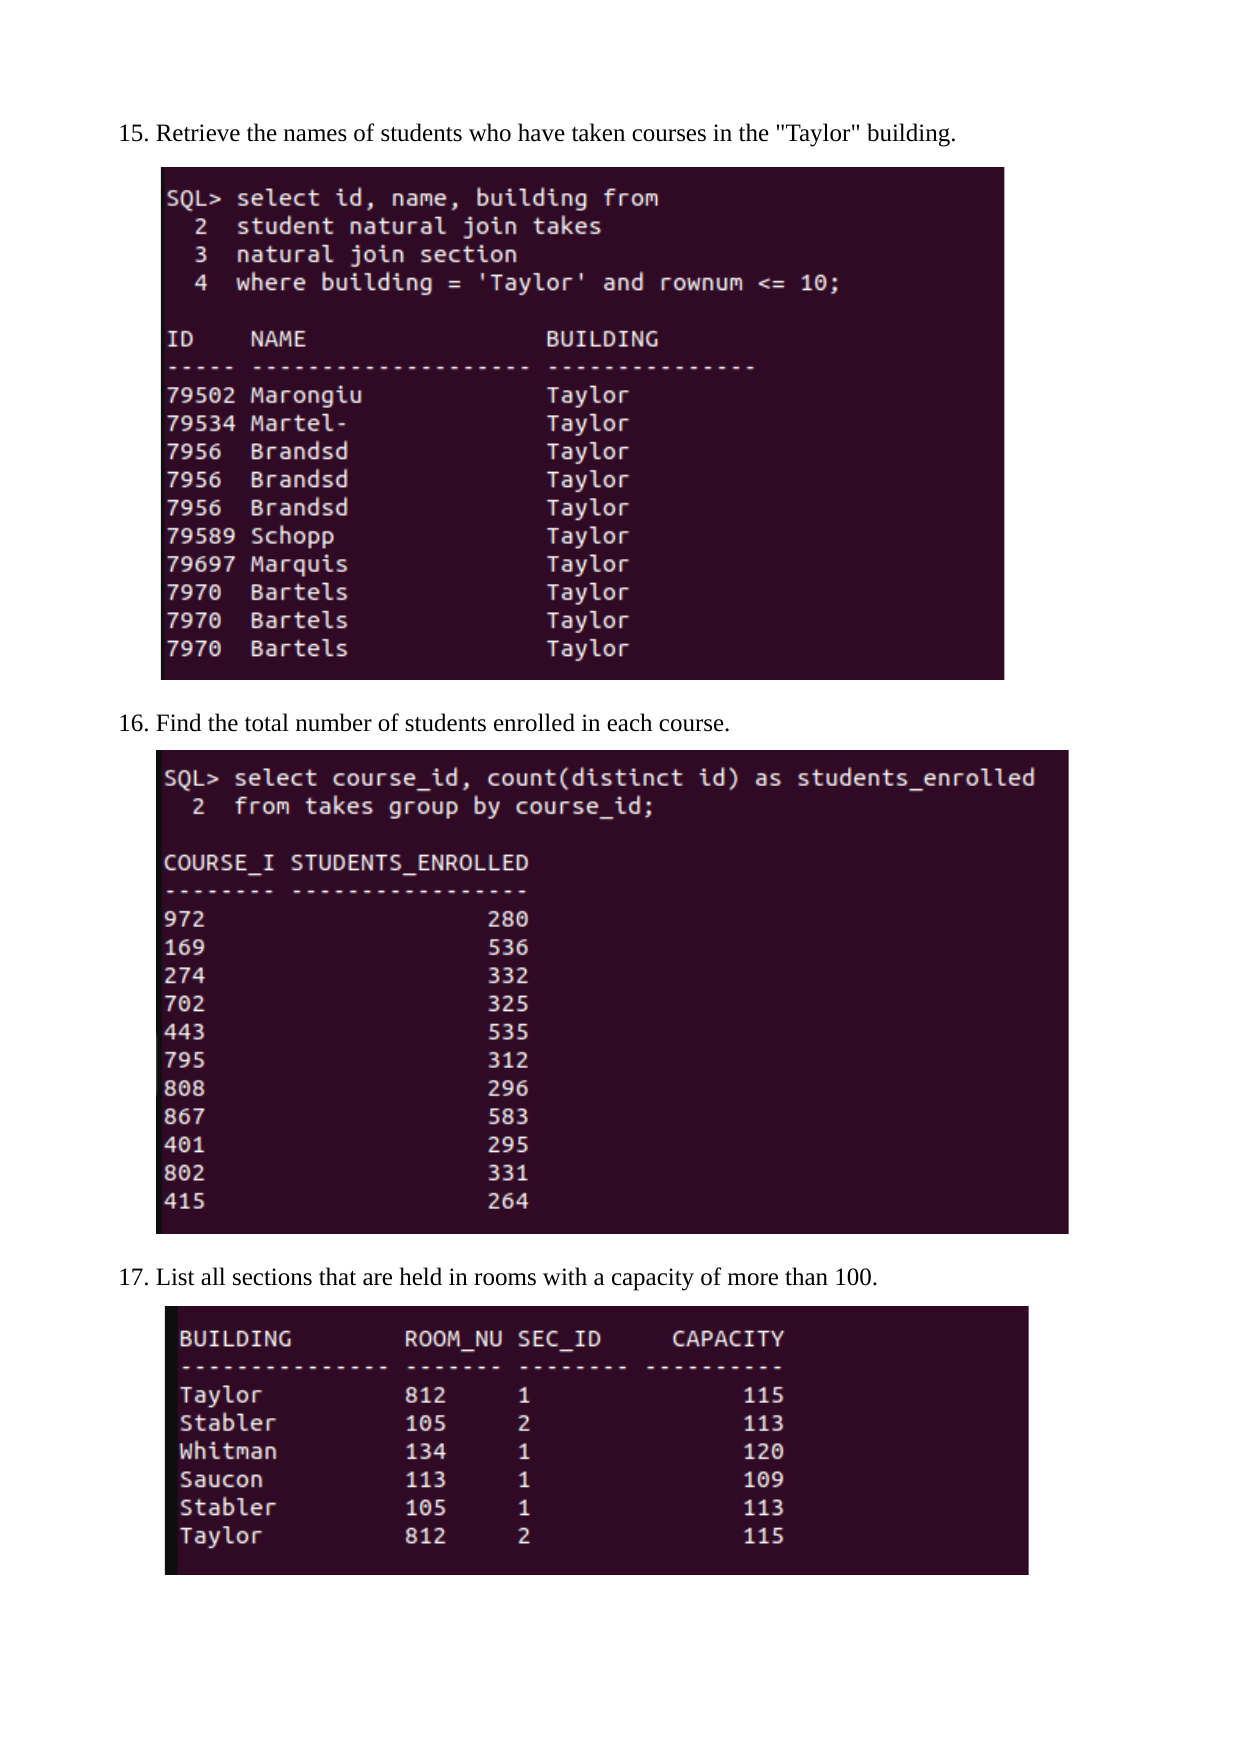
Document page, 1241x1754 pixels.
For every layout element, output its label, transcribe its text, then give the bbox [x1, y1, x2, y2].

picture [164, 1306, 1029, 1575]
text 15. Retrieve the names of students who have taken courses in the "Taylor" building. [118, 118, 1122, 147]
picture [156, 750, 1069, 1234]
picture [160, 167, 1005, 680]
text 16. Find the total number of students enrolled in each course. [118, 708, 1122, 737]
text 17. List all sections that are held in rooms with a capacity of more than 100. [118, 1262, 1122, 1291]
